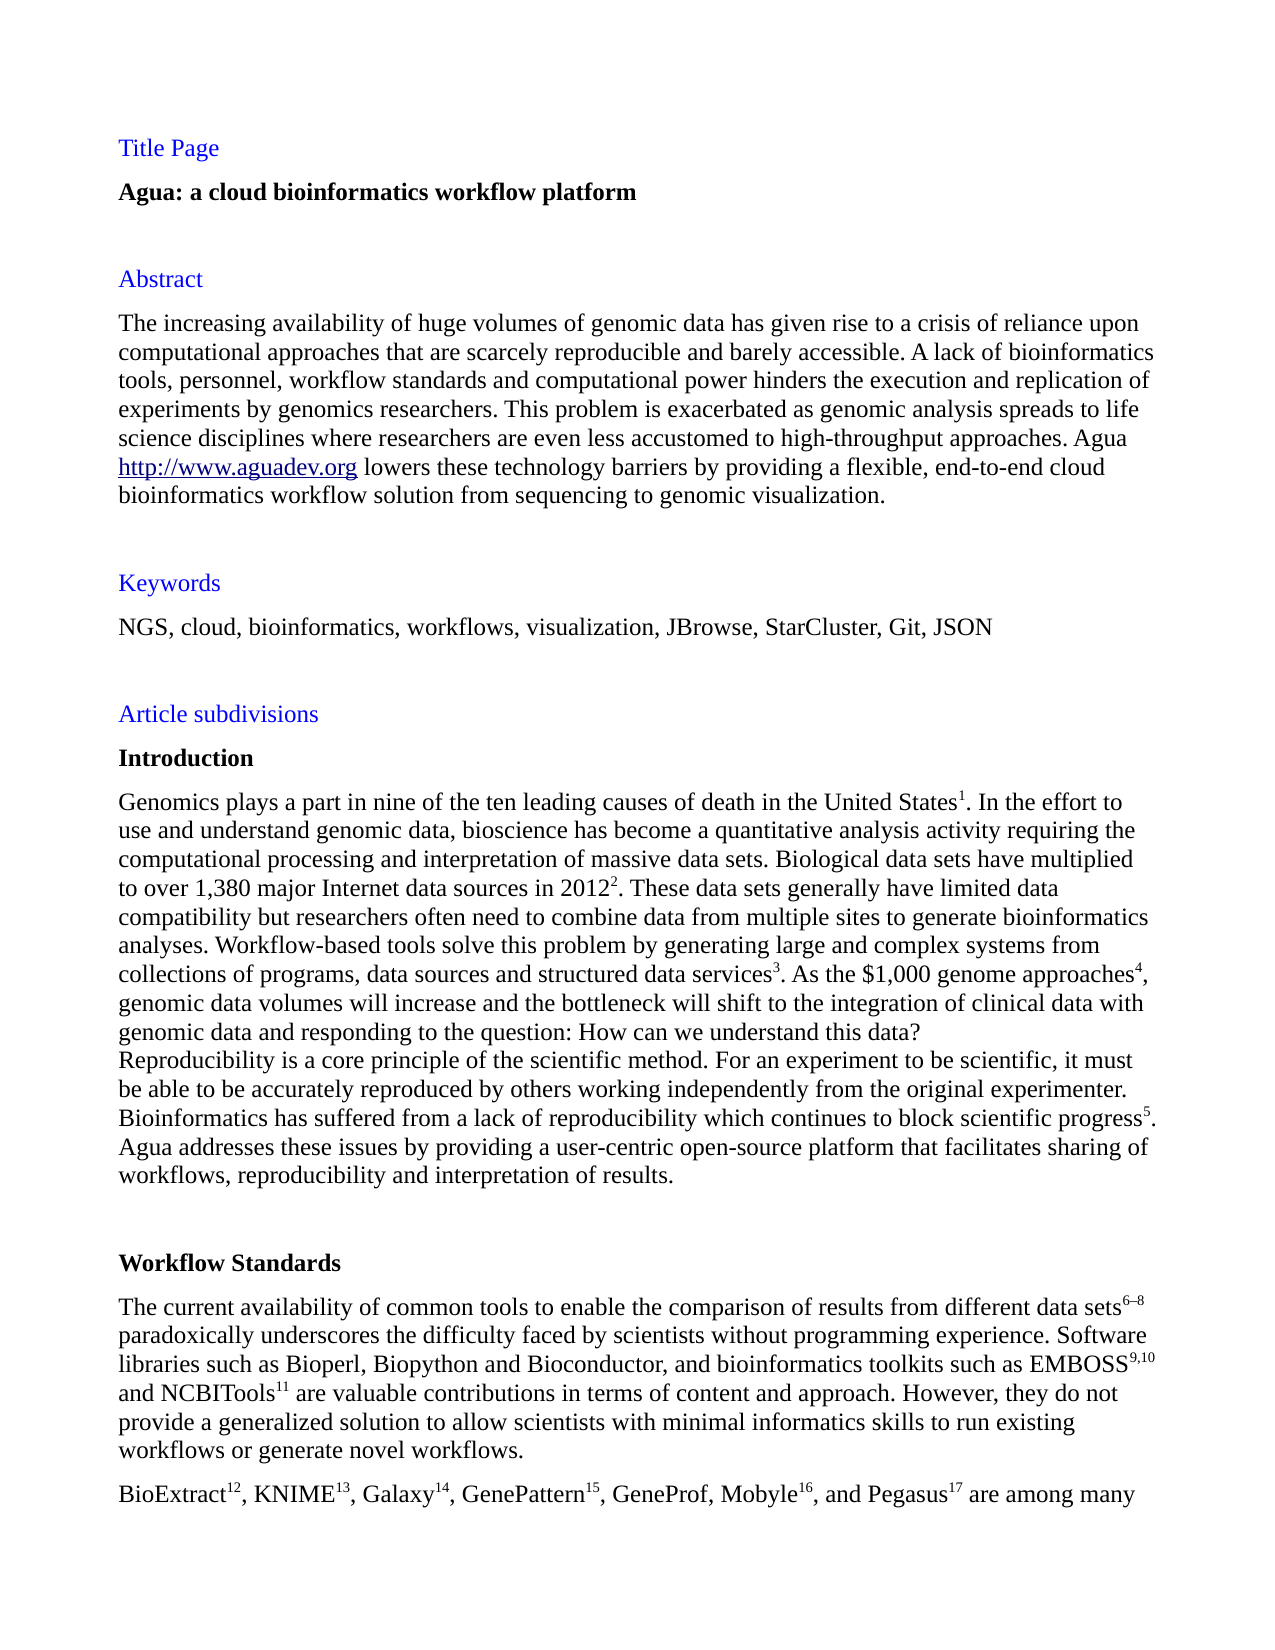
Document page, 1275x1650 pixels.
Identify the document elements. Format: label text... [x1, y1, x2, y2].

text Genomics plays a part in nine of the ten leading causes of death in the United States1. In the effort to use and understand genomic data, bioscience has become a quantitative analysis activity requiring the computational processing and interpretation of massive data sets. Biological data sets have multiplied to over 1,380 major Internet data sources in 20122. These data sets generally have limited data compatibility but researchers often need to combine data from multiple sites to generate bioinformatics analyses. Workflow-based tools solve this problem by generating large and complex systems from collections of programs, data sources and structured data services3. As the $1,000 genome approaches4, genomic data volumes will increase and the bottleneck will shift to the integration of clinical data with genomic data and responding to the question: How can we understand this data? [118, 787, 1157, 1046]
text Abstract [118, 264, 1157, 293]
text Keywords [118, 568, 1157, 597]
text Article subdivisions [118, 699, 1157, 728]
text The increasing availability of huge volumes of genomic data has given rise to a crisis of reliance upon computational approaches that are scarcely reproducible and barely accessible. A lack of bioinformatics tools, personnel, workflow standards and computational power hinders the execution and replication of experiments by genomics researchers. This problem is exacerbated as genomic analysis spreads to life science disciplines where researchers are even less accustomed to high-throughput approaches. Agua http://www.aguadev.org lowers these technology barriers by providing a flexible, end-to-end cloud bioinformatics workflow solution from sequencing to genomic visualization. [118, 308, 1157, 509]
text Agua: a cloud bioinformatics workflow platform [118, 177, 1157, 206]
text BioExtract12, KNIME13, Galaxy14, GenePattern15, GeneProf, Mobyle16, and Pegasus17 are among many [118, 1479, 1157, 1508]
text Workflow Standards [118, 1248, 1157, 1277]
text The current availability of common tools to enable the comparison of results from different data sets6–8 paradoxically underscores the difficulty faced by scientists without programming experience. Software libraries such as Bioperl, Biopython and Bioconductor, and bioinformatics toolkits such as EMBOSS9,10 and NCBITools11 are valuable contributions in terms of content and approach. However, they do not provide a generalized solution to allow scientists with minimal informatics skills to run existing workflows or generate novel workflows. [118, 1292, 1157, 1464]
text Title Page [118, 133, 1157, 162]
text Reproducibility is a core principle of the scientific method. For an experiment to be scientific, it must be able to be accurately reproduced by others working independently from the original experimenter. Bioinformatics has suffered from a lack of reproducibility which continues to block scientific progress5. Agua addresses these issues by providing a user-centric open-source platform that facilitates sharing of workflows, reproducibility and interpretation of results. [118, 1046, 1157, 1189]
text Introduction [118, 743, 1157, 772]
text NGS, cloud, bioinformatics, workflows, visualization, JBrowse, StarCluster, Git, JSON [118, 612, 1157, 641]
